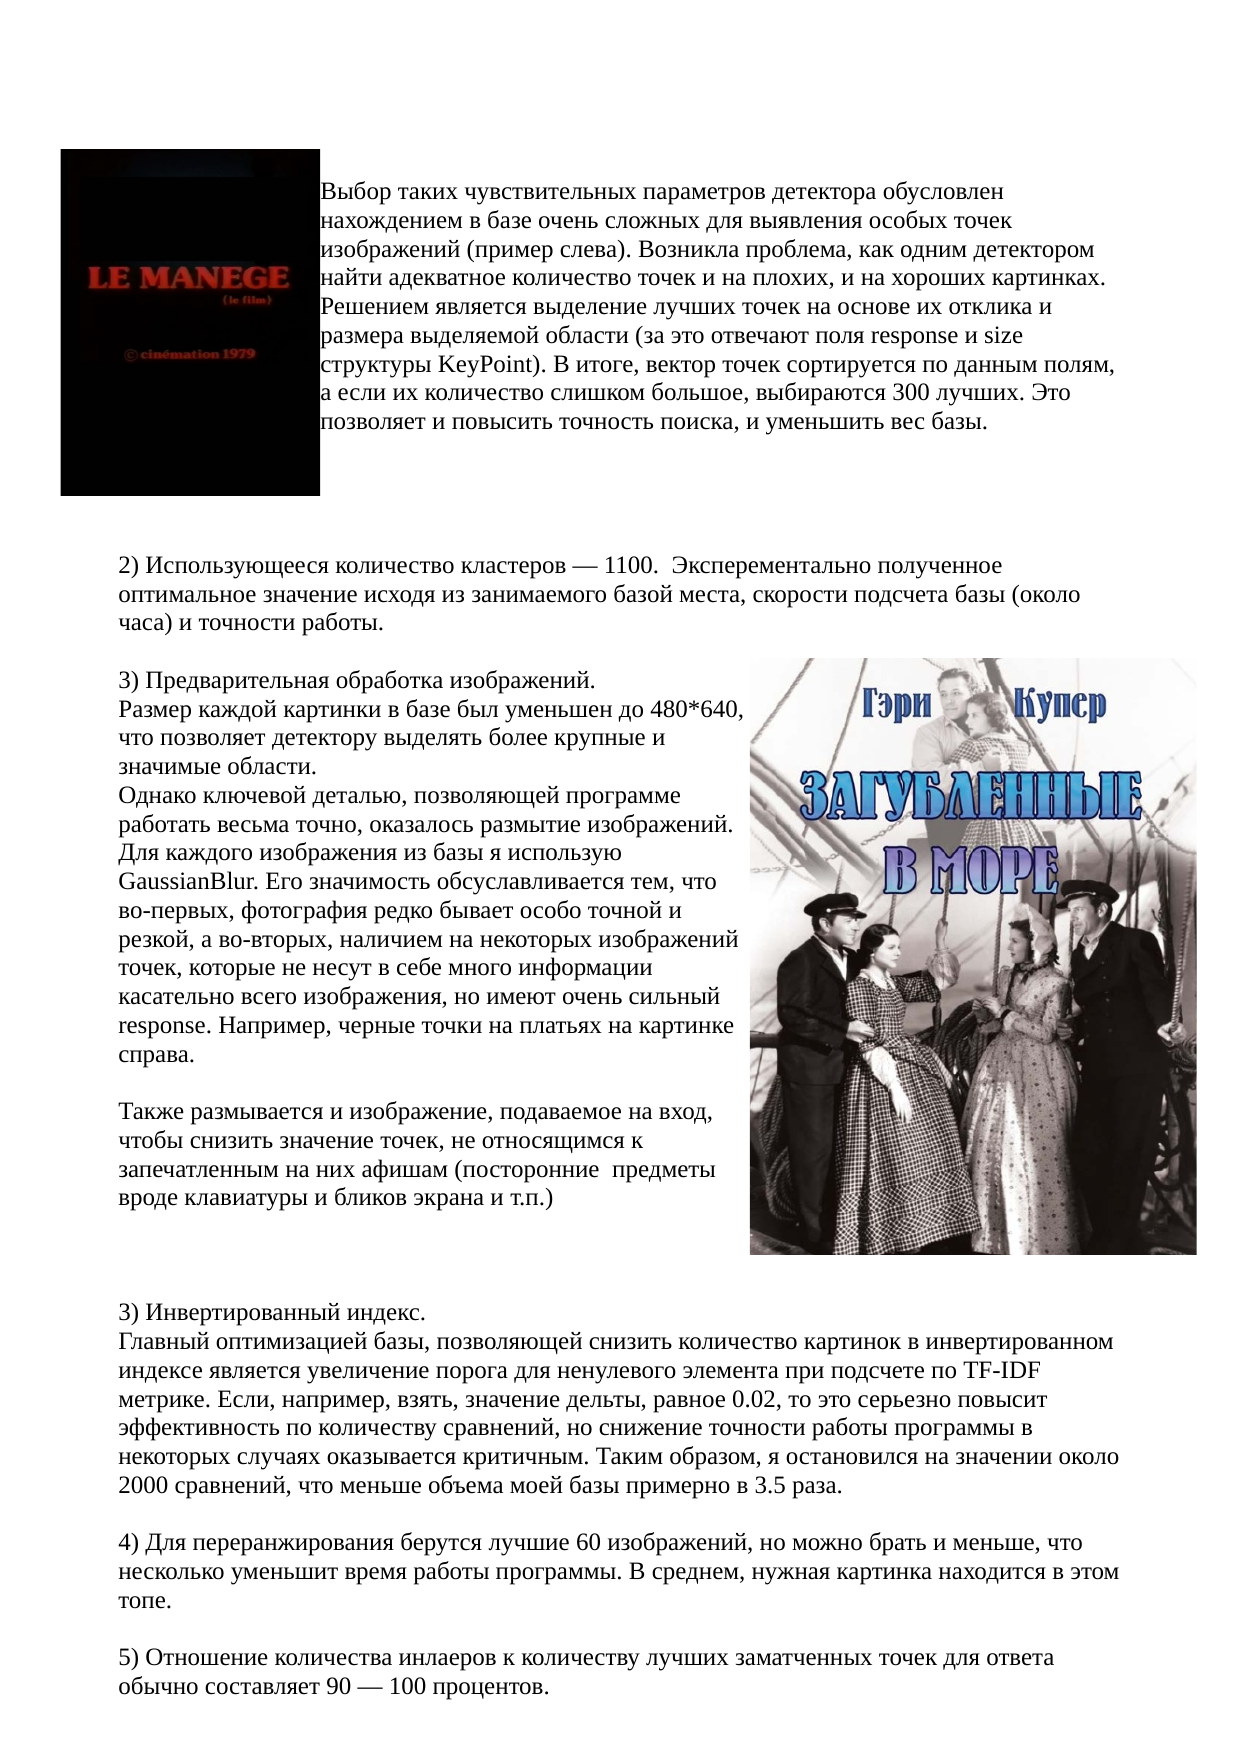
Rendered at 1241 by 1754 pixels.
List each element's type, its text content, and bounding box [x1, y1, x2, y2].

text Выбор таких чувствительных параметров детектора обусловлен нахождением в базе очень сложных для выявления особых точек изображений (пример слева). Возникла проблема, как одним детектором найти адекватное количество точек и на плохих, и на хороших картинках. [321, 176, 1122, 291]
picture [749, 658, 1197, 1255]
text 2) Использующееся количество кластеров — 1100. Эксперементально полученное оптимальное значение исходя из занимаемого базой места, скорости подсчета базы (около часа) и точности работы. [118, 550, 1122, 636]
text Однако ключевой деталью, позволяющей программе работать весьма точно, оказалось размытие изображений. Для каждого изображения из базы я использую GaussianBlur. Его значимость обсуславливается тем, что во-первых, фотография редко бывает особо точной и резкой, а во-вторых, наличием на некоторых изображений точек, которые не несут в себе много информации касательно всего изображения, но имеют очень сильный response. Например, черные точки на платьях на картинке справа. [118, 780, 749, 1067]
text 3) Предварительная обработка изображений. [118, 665, 749, 694]
text Главный оптимизацией базы, позволяющей снизить количество картинок в инвертированном индексе является увеличение порога для ненулевого элемента при подсчете по TF-IDF метрике. Если, например, взять, значение дельты, равное 0.02, то это серьезно повысит эффективность по количеству сравнений, но снижение точности работы программы в некоторых случаях оказывается критичным. Таким образом, я остановился на значении около 2000 сравнений, что меньше объема моей базы примерно в 3.5 раза. [118, 1326, 1122, 1499]
picture [60, 149, 321, 496]
text Также размывается и изображение, подаваемое на вход, чтобы снизить значение точек, не относящимся к запечатленным на них афишам (посторонние предметы вроде клавиатуры и бликов экрана и т.п.) [118, 1096, 749, 1211]
text 3) Инвертированный индекс. [118, 1297, 1122, 1326]
text Размер каждой картинки в базе был уменьшен до 480*640, что позволяет детектору выделять более крупные и значимые области. [118, 694, 749, 780]
text 4) Для переранжирования берутся лучшие 60 изображений, но можно брать и меньше, что несколько уменьшит время работы программы. В среднем, нужная картинка находится в этом топе. [118, 1527, 1122, 1614]
text 5) Отношение количества инлаеров к количеству лучших заматченных точек для ответа обычно составляет 90 — 100 процентов. [118, 1642, 1122, 1700]
text Решением является выделение лучших точек на основе их отклика и размера выделяемой области (за это отвечают поля response и size структуры KeyPoint). В итоге, вектор точек сортируется по данным полям, а если их количество слишком большое, выбираются 300 лучших. Это позволяет и повысить точность поиска, и уменьшить вес базы. [321, 291, 1122, 435]
